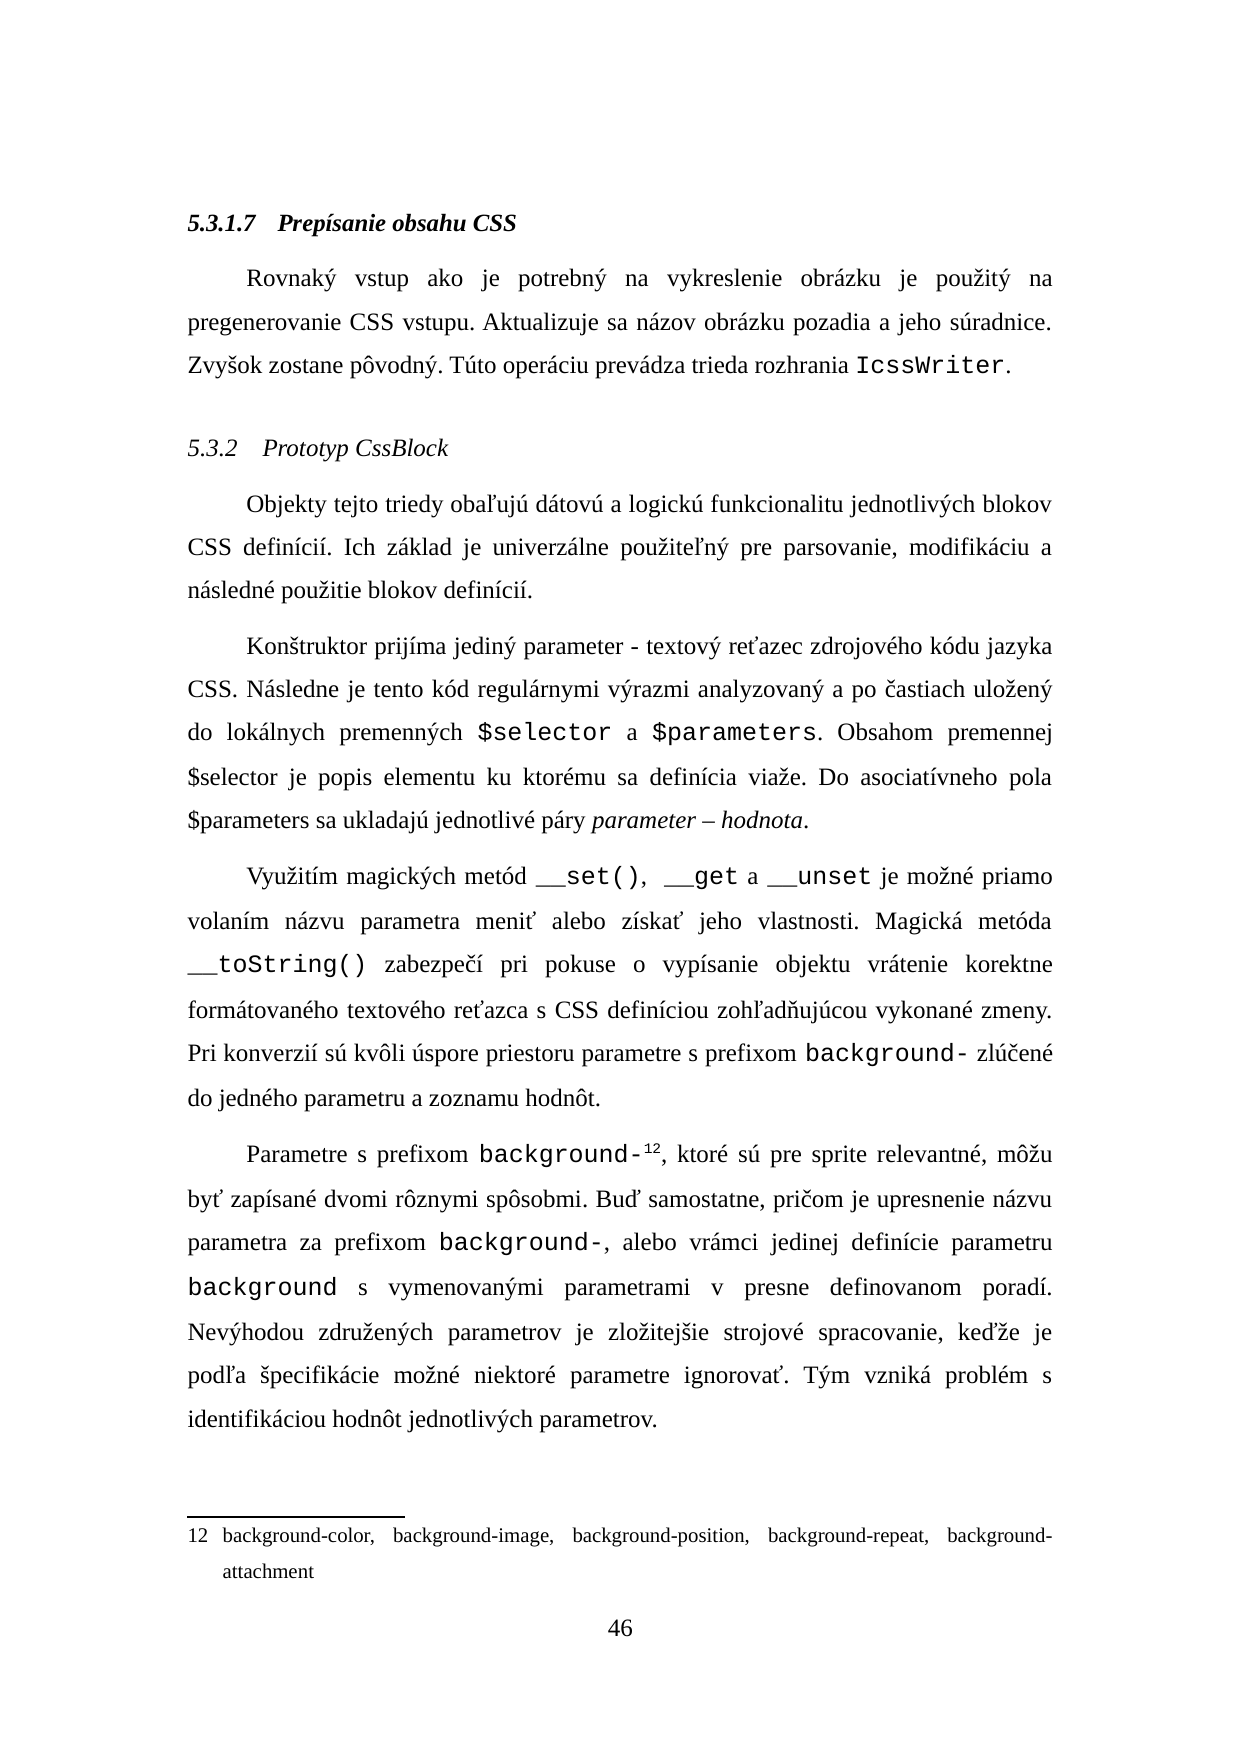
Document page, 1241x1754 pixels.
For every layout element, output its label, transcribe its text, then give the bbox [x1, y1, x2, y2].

subtitle Prepísanie obsahu CSS [187, 208, 1053, 237]
text Využitím magických metód __set(), __get a __unset je možné priamo volaním názvu parametra meniť alebo získať jeho vlastnosti. Magická metóda __toString() zabezpečí pri pokuse o vypísanie objektu vrátenie korektne formátovaného textového reťazca s CSS definíciou zohľadňujúcou vykonané zmeny. Pri konverzií sú kvôli úspore priestoru parametre s prefixom background- zlúčené do jedného parametru a zoznamu hodnôt. [187, 861, 1053, 1112]
text Objekty tejto triedy obaľujú dátovú a logickú funkcionalitu jednotlivých blokov CSS definícií. Ich základ je univerzálne použiteľný pre parsovanie, modifikáciu a následné použitie blokov definícií. [187, 489, 1053, 604]
text Konštruktor prijíma jediný parameter - textový reťazec zdrojového kódu jazyka CSS. Následne je tento kód regulárnymi výrazmi analyzovaný a po častiach uložený do lokálnych premenných $selector a $parameters. Obsahom premennej $selector je popis elementu ku ktorému sa definícia viaže. Do asociatívneho pola $parameters sa ukladajú jednotlivé páry parameter – hodnota. [187, 631, 1053, 834]
text Rovnaký vstup ako je potrebný na vykreslenie obrázku je použitý na pregenerovanie CSS vstupu. Aktualizuje sa názov obrázku pozadia a jeho súradnice. Zvyšok zostane pôvodný. Túto operáciu prevádza trieda rozhrania IcssWriter. [187, 263, 1053, 381]
subtitle Prototyp CssBlock [187, 433, 1053, 462]
text background-color, background-image, background-position, background-repeat, background-attachment [187, 1523, 1053, 1583]
text Parametre s prefixom background-, ktoré sú pre sprite relevantné, môžu byť zapísané dvomi rôznymi spôsobmi. Buď samostatne, pričom je upresnenie názvu parametra za prefixom background-, alebo vrámci jedinej definície parametru background s vymenovanými parametrami v presne definovanom poradí. Nevýhodou združených parametrov je zložitejšie strojové spracovanie, keďže je podľa špecifikácie možné niektoré parametre ignorovať. Tým vzniká problém s identifikáciou hodnôt jednotlivých parametrov. [187, 1139, 1053, 1432]
